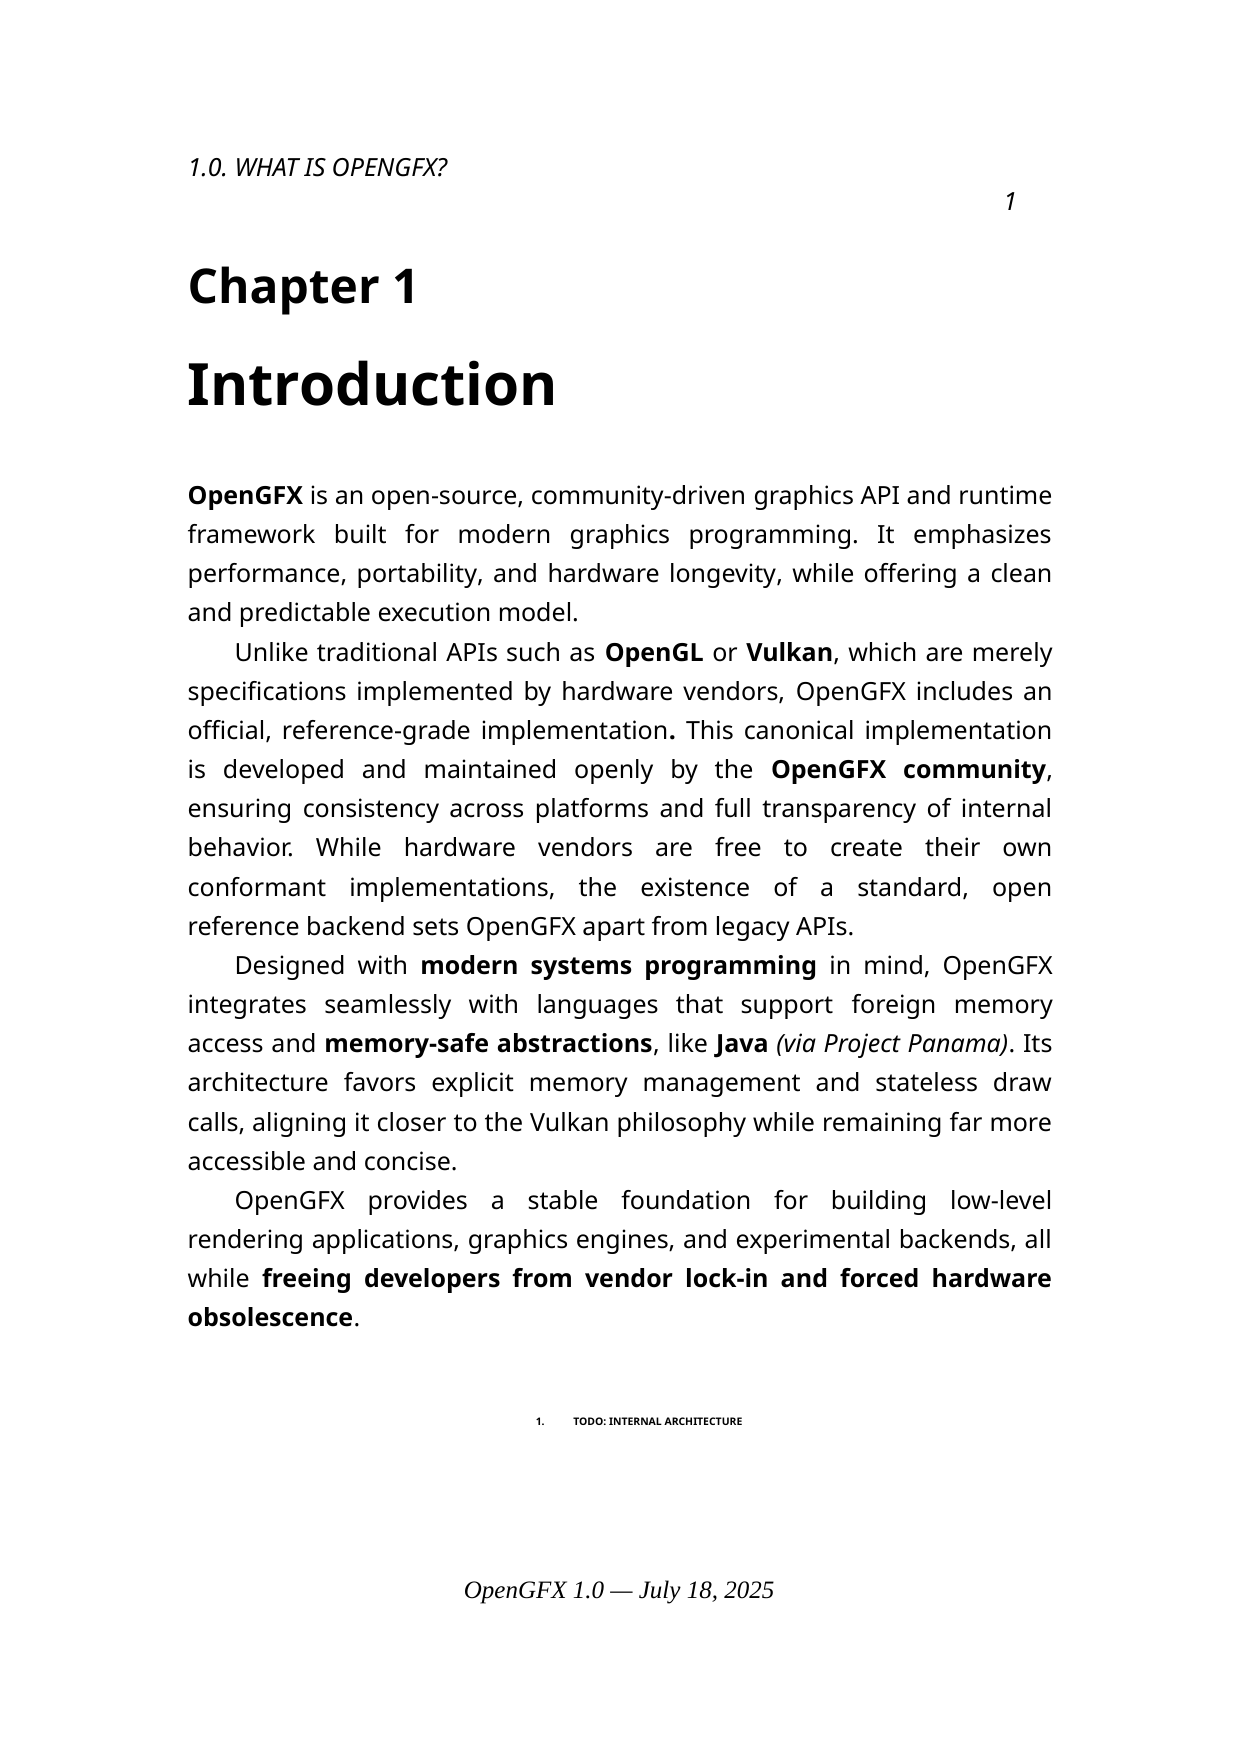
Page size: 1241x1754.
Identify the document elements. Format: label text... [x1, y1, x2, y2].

text Unlike traditional APIs such as OpenGL or Vulkan, which are merely specifications implemented by hardware vendors, OpenGFX includes an official, reference-grade implementation. This canonical implementation is developed and maintained openly by the OpenGFX community, ensuring consistency across platforms and full transparency of internal behavior. While hardware vendors are free to create their own conformant implementations, the existence of a standard, open reference backend sets OpenGFX apart from legacy APIs. [187, 634, 1053, 942]
text OpenGFX provides a stable foundation for building low-level rendering applications, graphics engines, and experimental backends, all while freeing developers from vendor lock-in and forced hardware obsolescence. [187, 1183, 1053, 1334]
text 1.0. WHAT IS OPENGFX? 1 [187, 150, 1053, 218]
text Chapter 1 [187, 252, 1053, 317]
text Designed with modern systems programming in mind, OpenGFX integrates seamlessly with languages that support foreign memory access and memory-safe abstractions, like Java (via Project Panama). Its architecture favors explicit memory management and stateless draw calls, aligning it closer to the Vulkan philosophy while remaining far more accessible and concise. [187, 948, 1053, 1177]
text OpenGFX is an open-source, community-driven graphics API and runtime framework built for modern graphics programming. It emphasizes performance, portability, and hardware longevity, while offering a clean and predictable execution model. [187, 478, 1053, 629]
list TODO: INTERNAL ARCHITECTURE [225, 1414, 1053, 1428]
subtitle Introduction [187, 342, 1053, 465]
